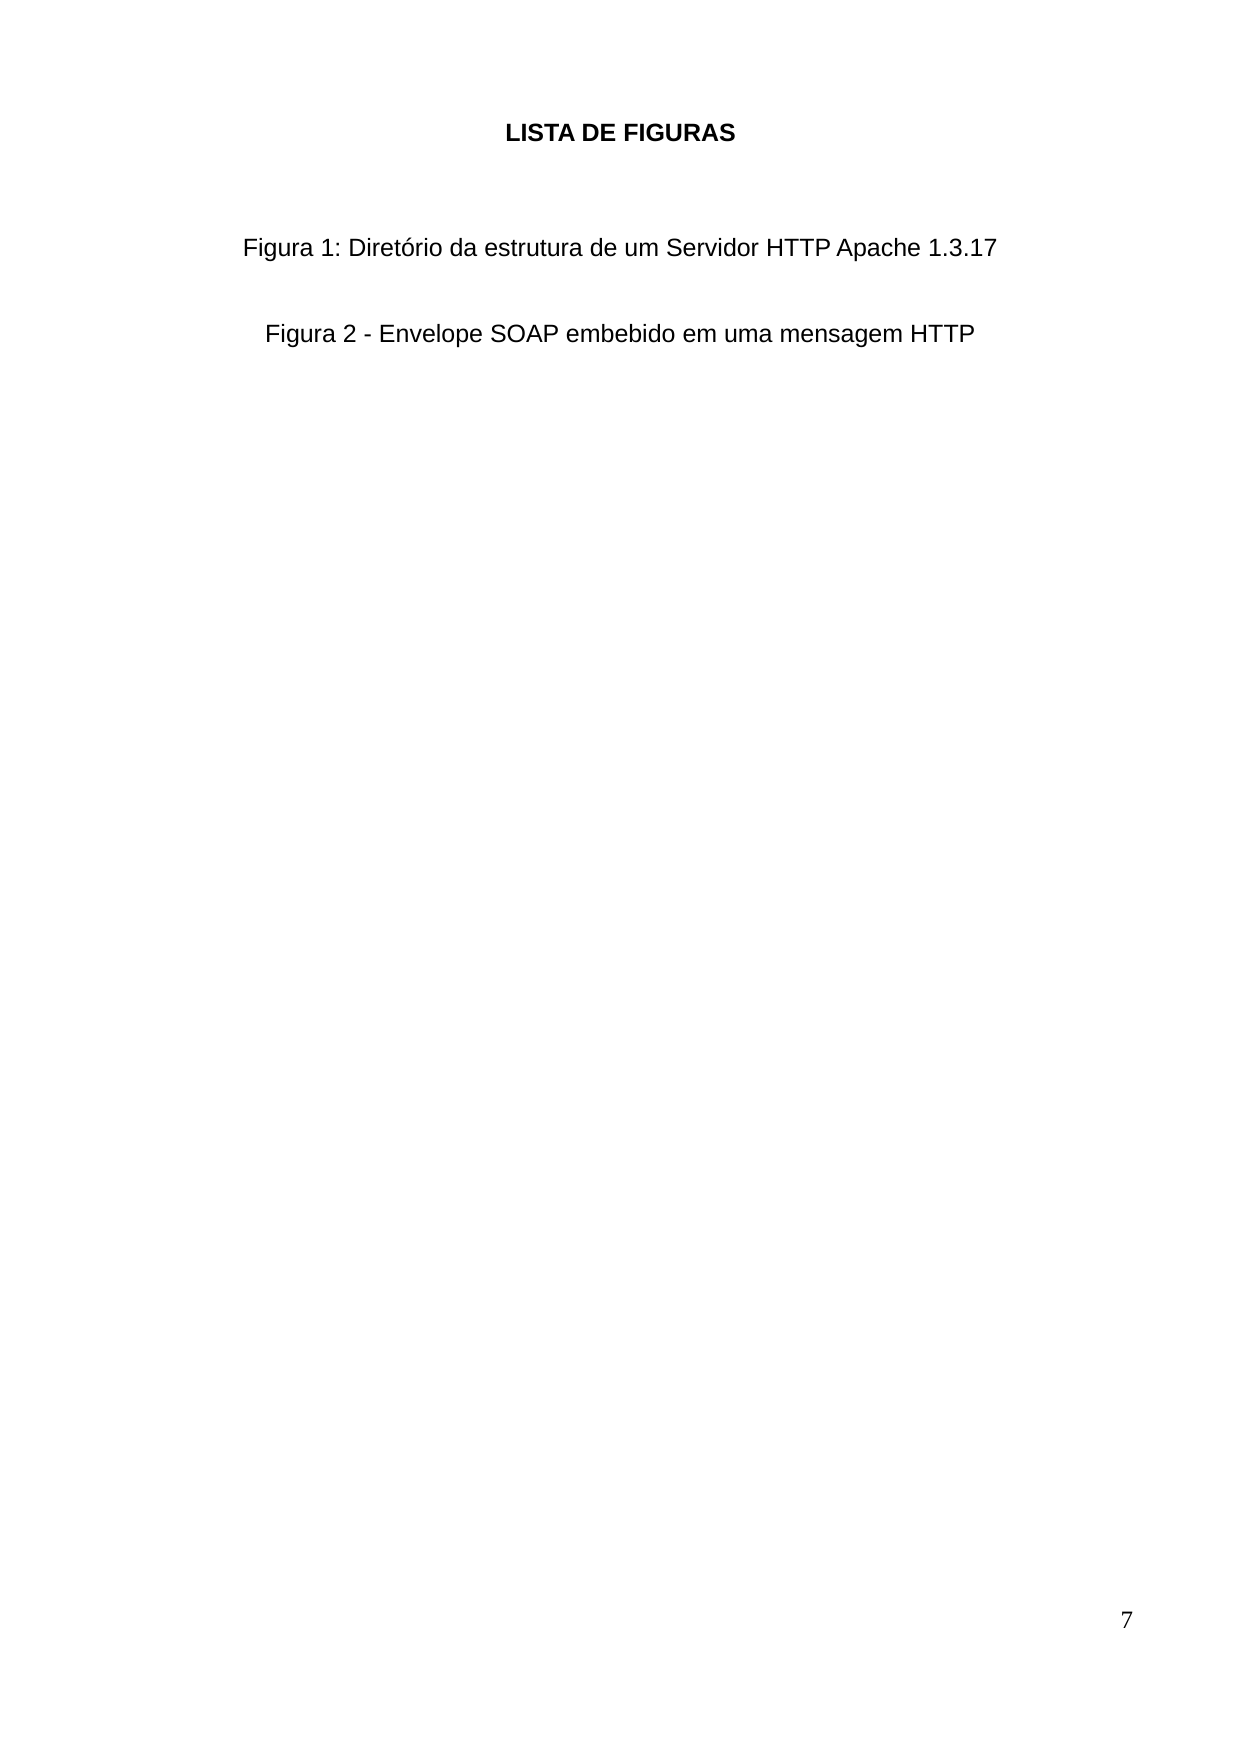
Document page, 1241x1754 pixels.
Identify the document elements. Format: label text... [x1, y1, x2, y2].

text Figura 2 - Envelope SOAP embebido em uma mensagem HTTP [118, 319, 1123, 348]
text LISTA DE FIGURAS [118, 118, 1123, 147]
text Figura 1: Diretório da estrutura de um Servidor HTTP Apache 1.3.17 [118, 233, 1123, 262]
